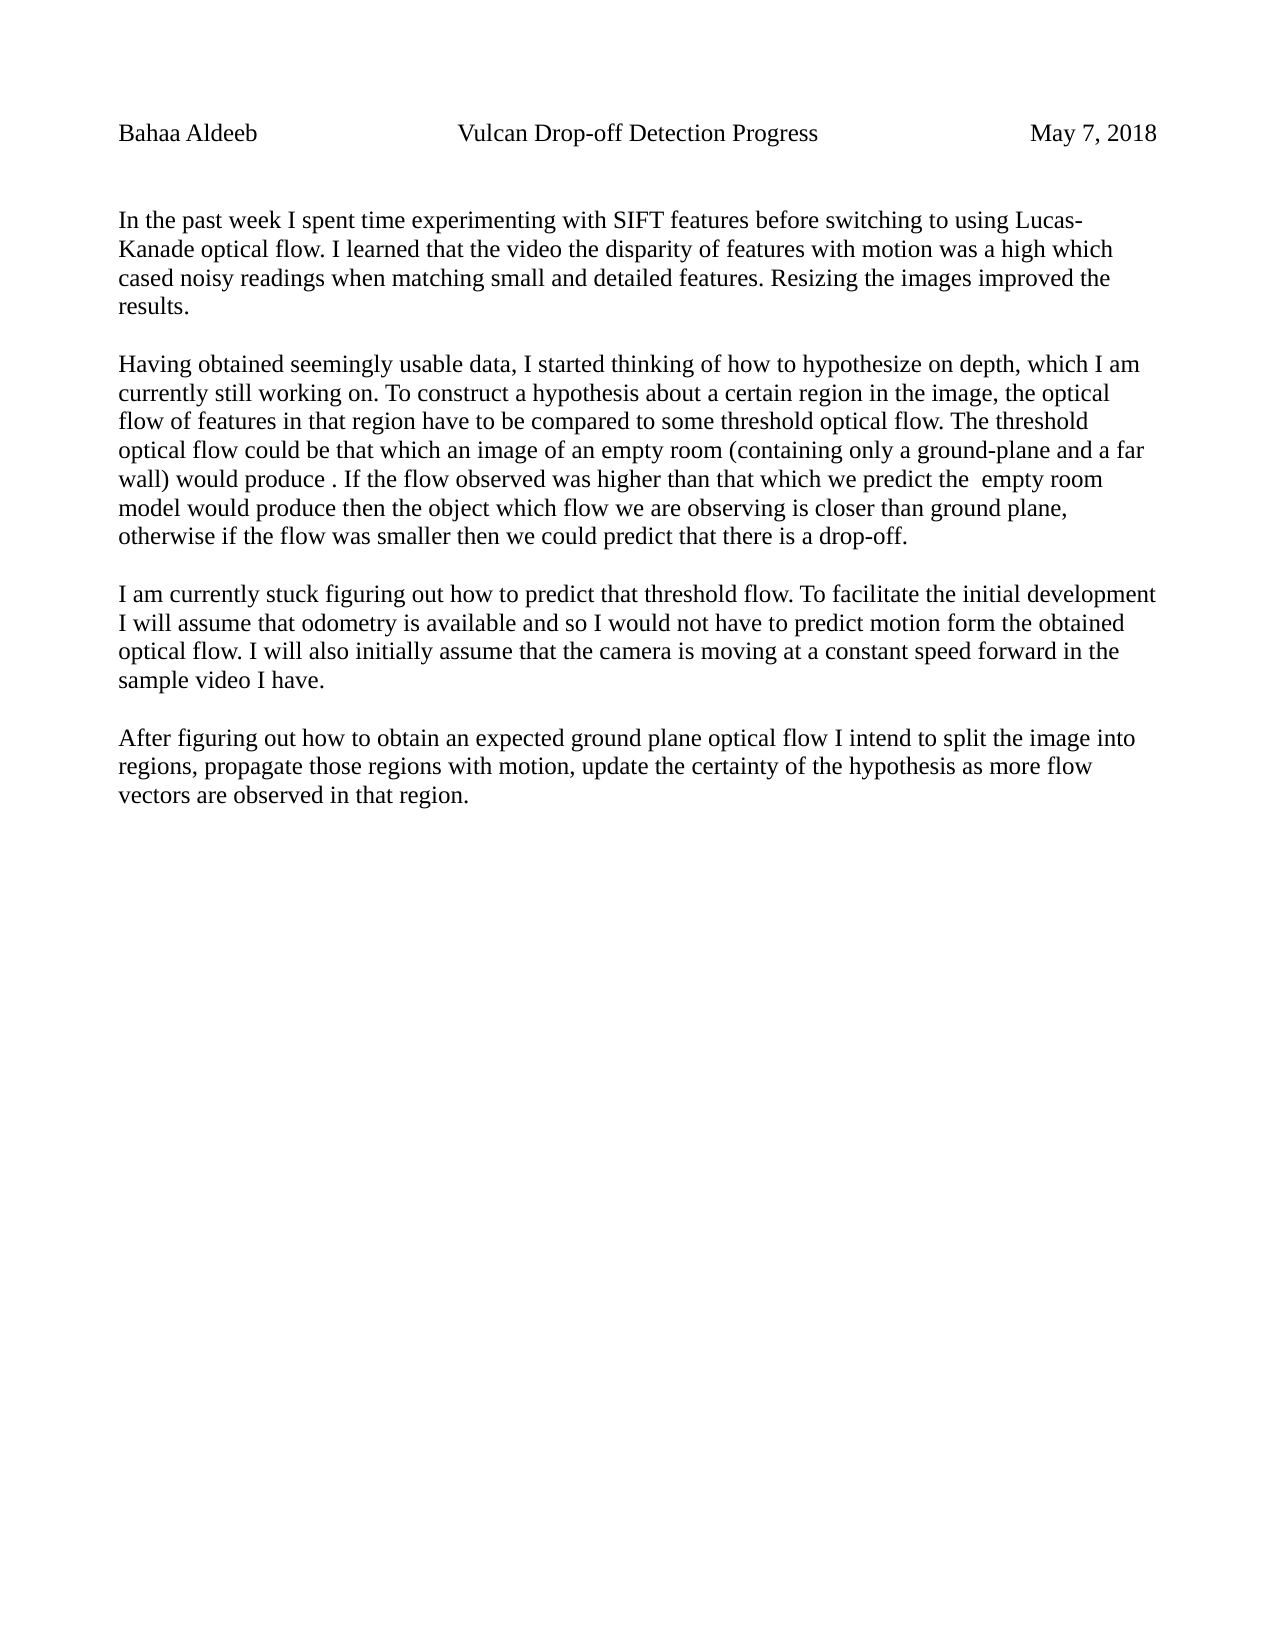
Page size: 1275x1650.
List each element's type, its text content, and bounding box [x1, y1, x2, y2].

text Having obtained seemingly usable data, I started thinking of how to hypothesize on depth, which I am currently still working on. To construct a hypothesis about a certain region in the image, the optical flow of features in that region have to be compared to some threshold optical flow. The threshold optical flow could be that which an image of an empty room (containing only a ground-plane and a far wall) would produce . If the flow observed was higher than that which we predict the empty room model would produce then the object which flow we are observing is closer than ground plane, otherwise if the flow was smaller then we could predict that there is a drop-off. [118, 349, 1157, 550]
text After figuring out how to obtain an expected ground plane optical flow I intend to split the image into regions, propagate those regions with motion, update the certainty of the hypothesis as more flow vectors are observed in that region. [118, 723, 1157, 809]
text I am currently stuck figuring out how to predict that threshold flow. To facilitate the initial development I will assume that odometry is available and so I would not have to predict motion form the obtained optical flow. I will also initially assume that the camera is moving at a constant speed forward in the sample video I have. [118, 579, 1157, 694]
text In the past week I spent time experimenting with SIFT features before switching to using Lucas-Kanade optical flow. I learned that the video the disparity of features with motion was a high which cased noisy readings when matching small and detailed features. Resizing the images improved the results. [118, 205, 1157, 320]
